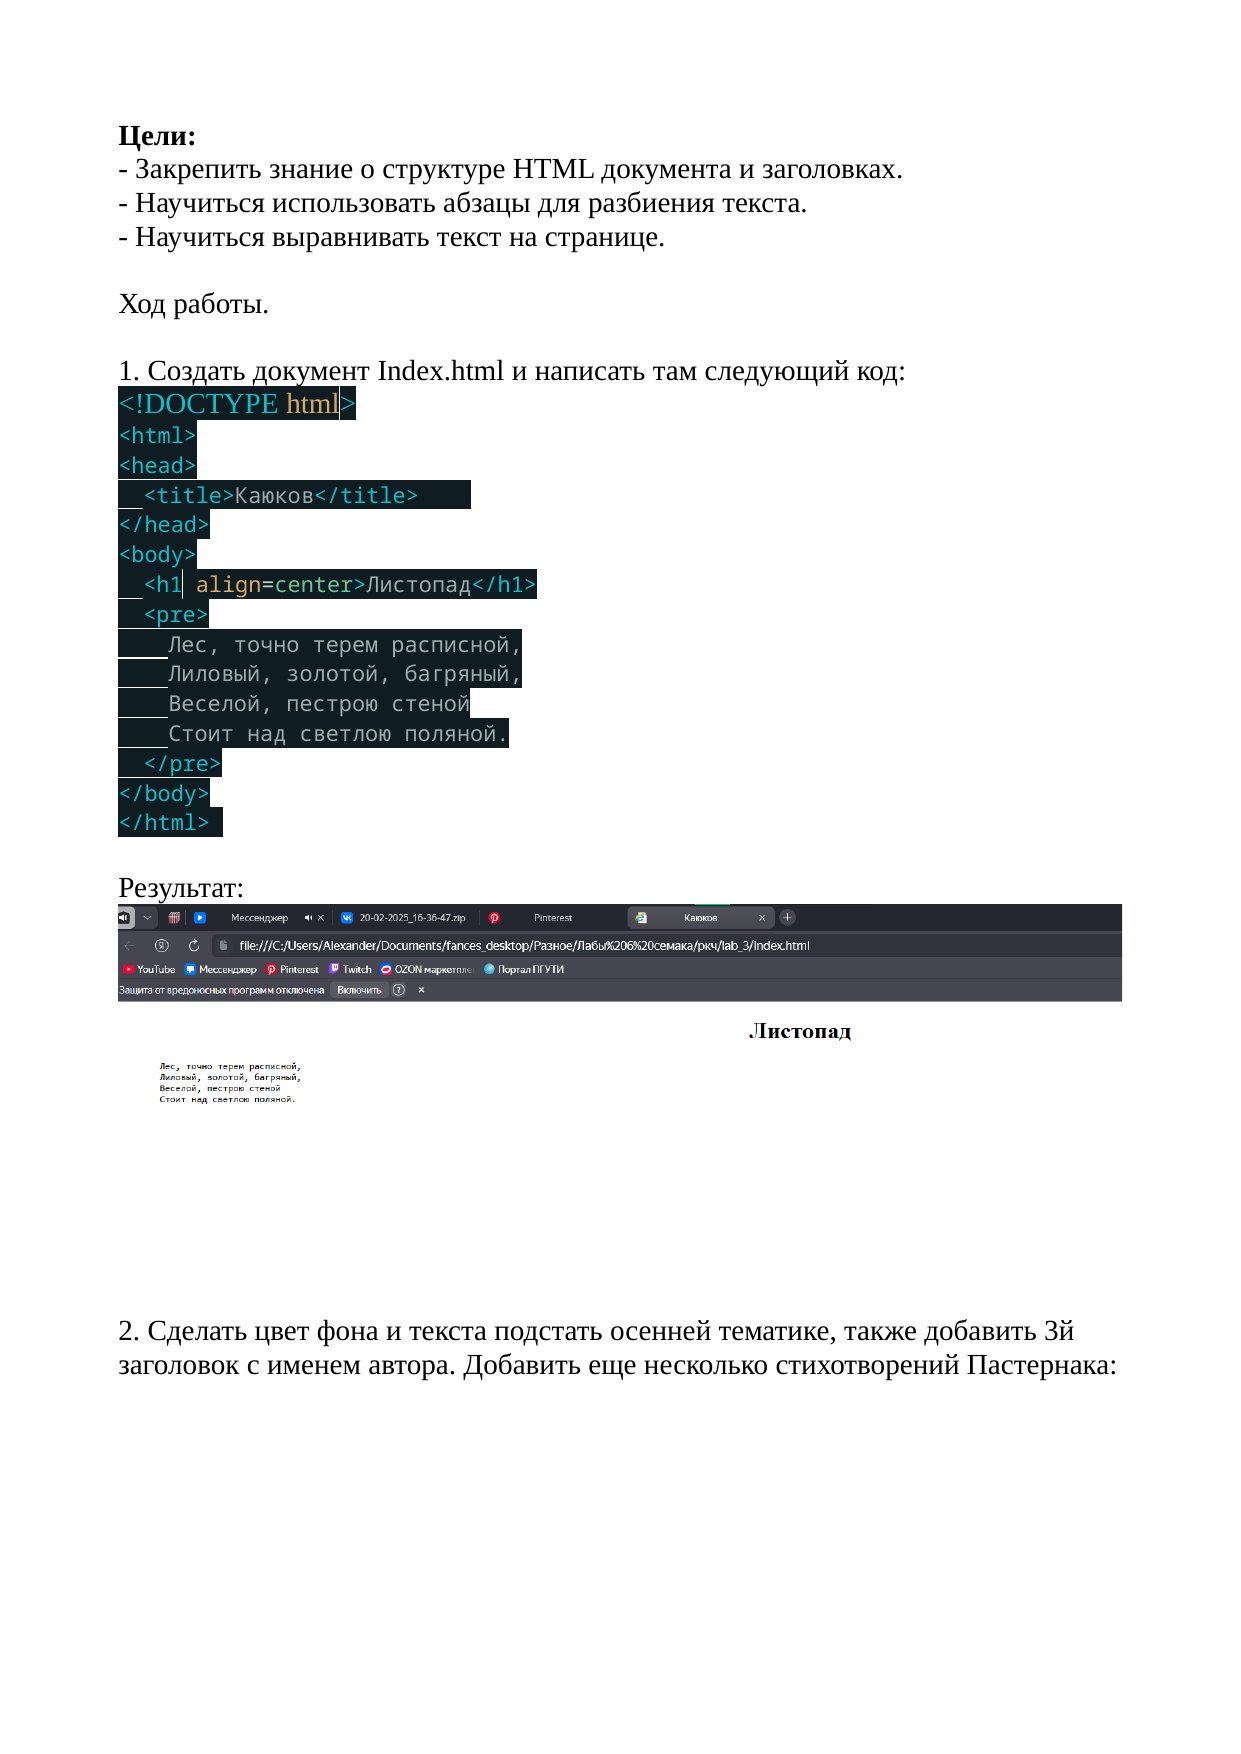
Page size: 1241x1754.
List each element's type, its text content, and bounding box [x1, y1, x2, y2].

text <pre> [118, 599, 1122, 628]
text <title>Каюков</title> [118, 479, 1122, 509]
text - Научиться использовать абзацы для разбиения текста. [118, 185, 1122, 219]
text Лес, точно терем расписной, [118, 628, 1122, 658]
text <!DOCTYPE html> [118, 386, 1122, 420]
text Стоит над светлою поляной. [118, 718, 1122, 748]
text </html> [118, 807, 1122, 837]
text Цели: [118, 118, 1122, 152]
text </pre> [118, 748, 1122, 777]
text 2. Сделать цвет фона и текста подстать осенней тематике, также добавить 3й заголовок с именем автора. Добавить еще несколько стихотворений Пастернака: [118, 1313, 1122, 1380]
text </head> [118, 509, 1122, 539]
text Лиловый, золотой, багряный, [118, 658, 1122, 688]
text </body> [118, 777, 1122, 807]
text 1. Создать документ Index.html и написать там следующий код: [118, 353, 1122, 386]
text Веселой, пестрою стеной [118, 688, 1122, 718]
text <h1 align=center>Листопад</h1> [118, 569, 1122, 599]
text - Закрепить знание о структуре HTML документа и заголовках. [118, 152, 1122, 185]
text <body> [118, 539, 1122, 569]
text <html> [118, 420, 1122, 450]
text <head> [118, 450, 1122, 479]
text Результат: [118, 871, 1122, 904]
picture [118, 904, 1123, 1280]
text - Научиться выравнивать текст на странице. [118, 219, 1122, 252]
text Ход работы. [118, 286, 1122, 319]
